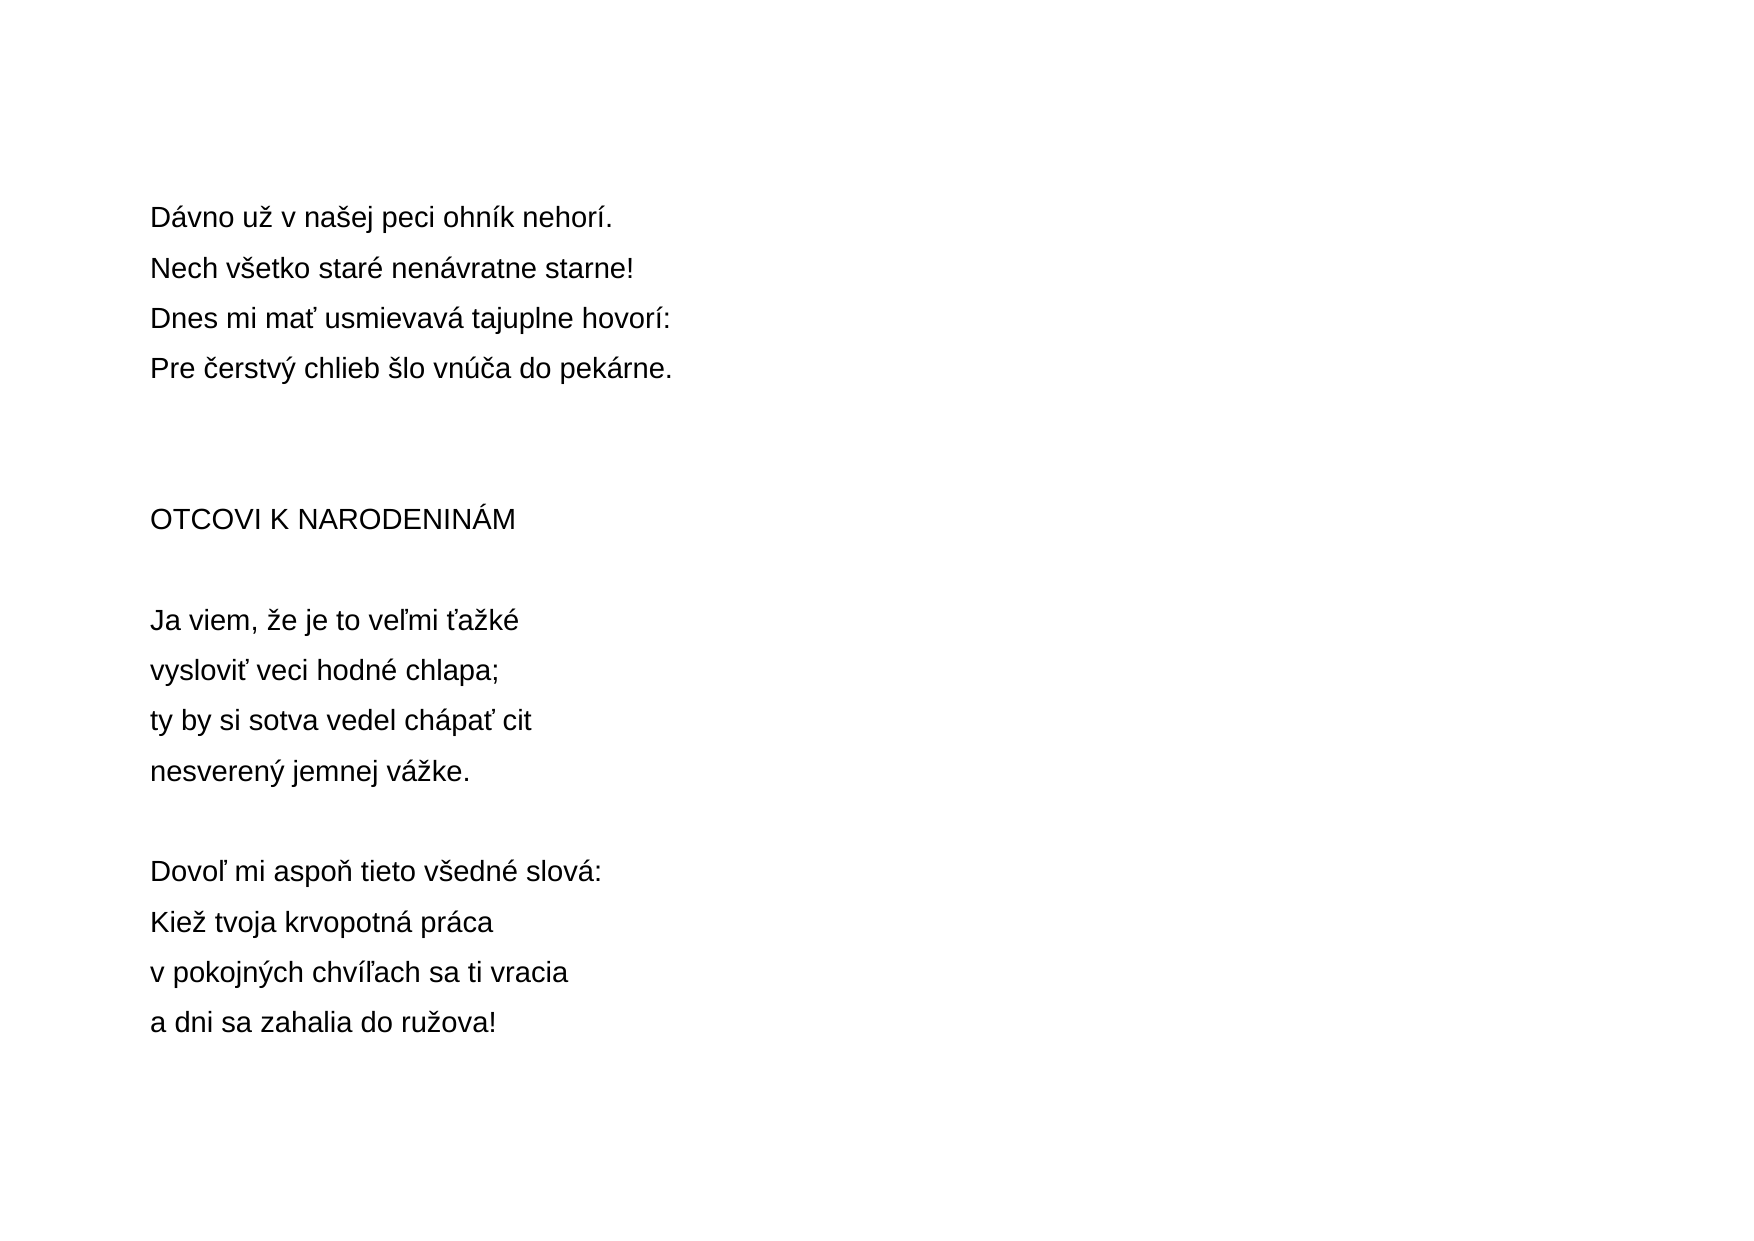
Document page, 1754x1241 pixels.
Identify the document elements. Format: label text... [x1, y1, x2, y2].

text Ja viem, že je to veľmi ťažké [150, 603, 1243, 636]
text v pokojných chvíľach sa ti vracia [150, 955, 1243, 988]
text Dnes mi mať usmievavá tajuplne hovorí: [150, 301, 1243, 334]
text nesverený jemnej vážke. [150, 754, 1243, 787]
text Pre čerstvý chlieb šlo vnúča do pekárne. [150, 351, 1243, 385]
text Dovoľ mi aspoň tieto všedné slová: [150, 854, 1243, 888]
text Nech všetko staré nenávratne starne! [150, 251, 1243, 284]
text a dni sa zahalia do ružova! [150, 1005, 1243, 1039]
text OTCOVI K NARODENINÁM [150, 502, 1243, 536]
text ty by si sotva vedel chápať cit [150, 703, 1243, 737]
text Kiež tvoja krvopotná práca [150, 905, 1243, 938]
text vysloviť veci hodné chlapa; [150, 653, 1243, 687]
text Dávno už v našej peci ohník nehorí. [150, 200, 1243, 234]
